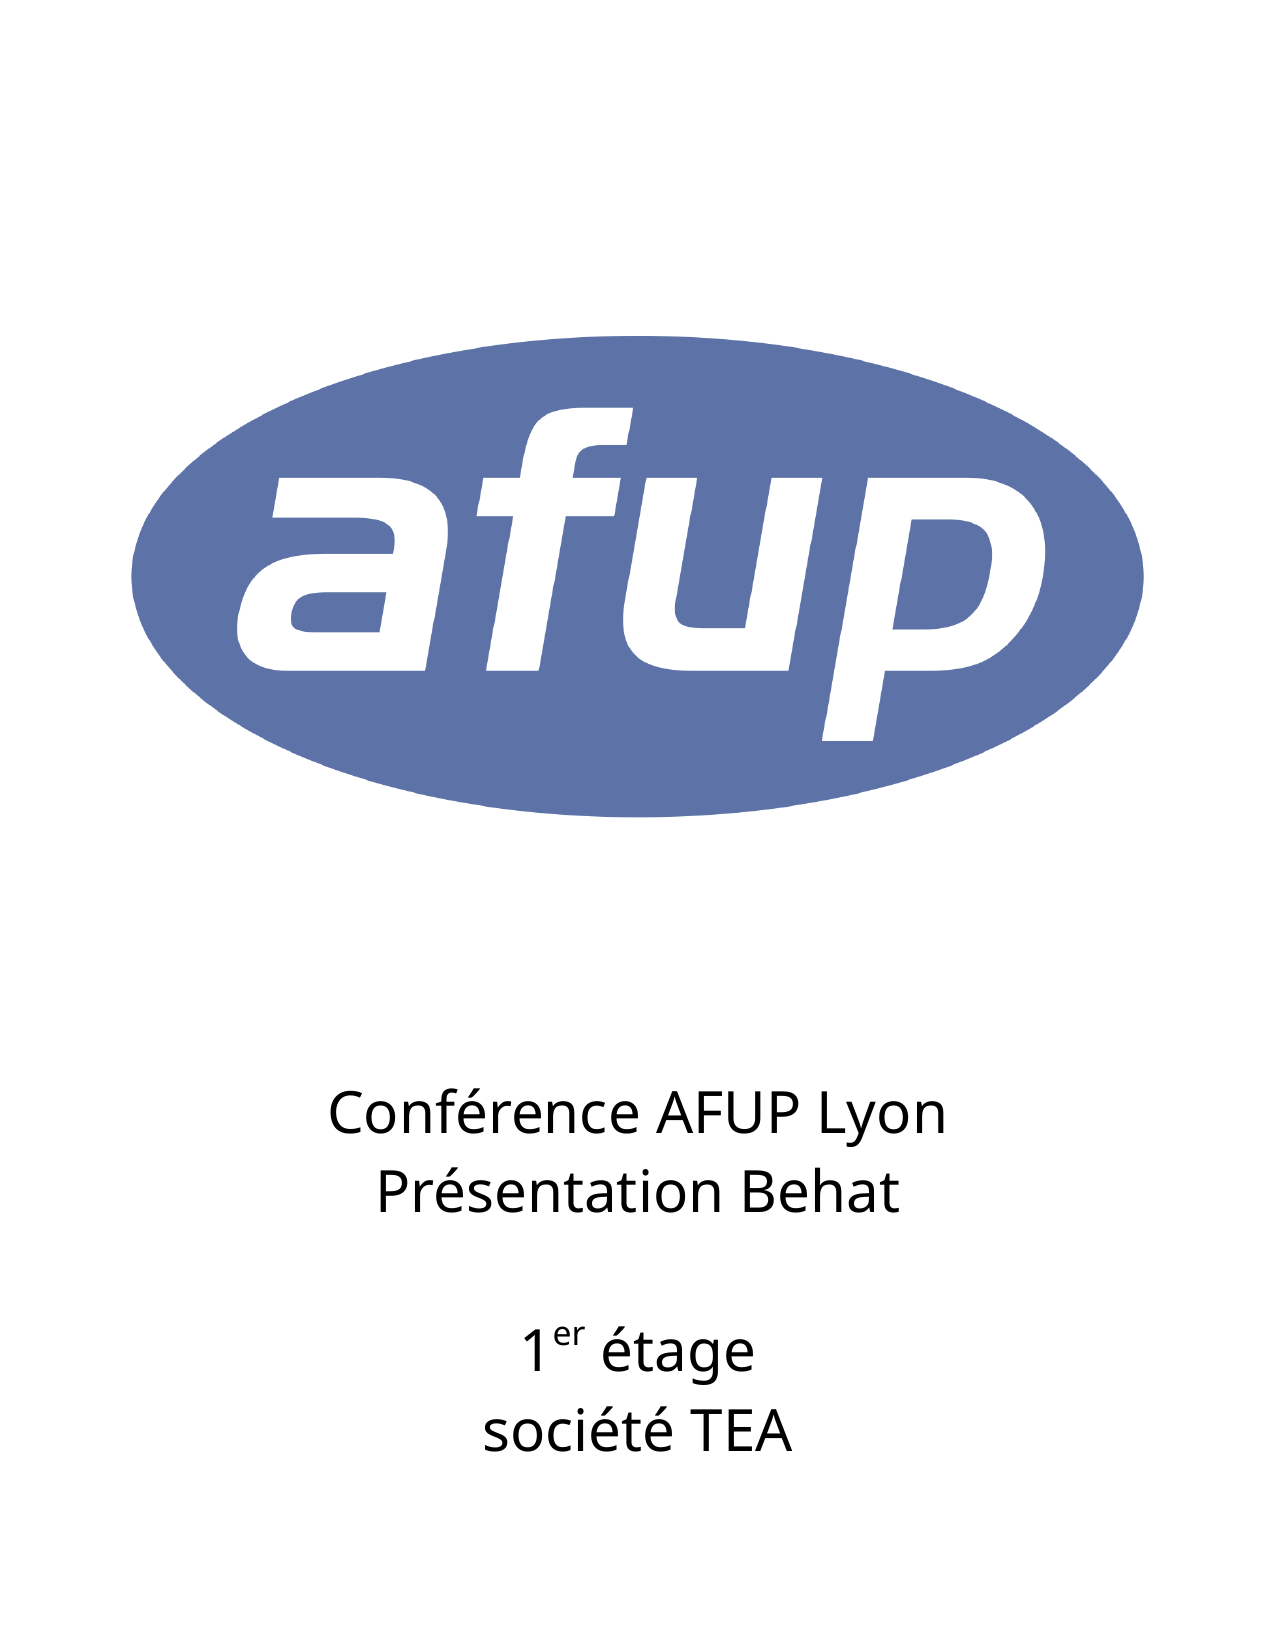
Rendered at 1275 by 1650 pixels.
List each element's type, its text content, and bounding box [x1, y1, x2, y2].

text société TEA [118, 1389, 1157, 1468]
text 1er étage [118, 1309, 1157, 1389]
picture [118, 322, 1157, 833]
text Conférence AFUP Lyon [118, 1071, 1157, 1150]
text Présentation Behat [118, 1150, 1157, 1230]
